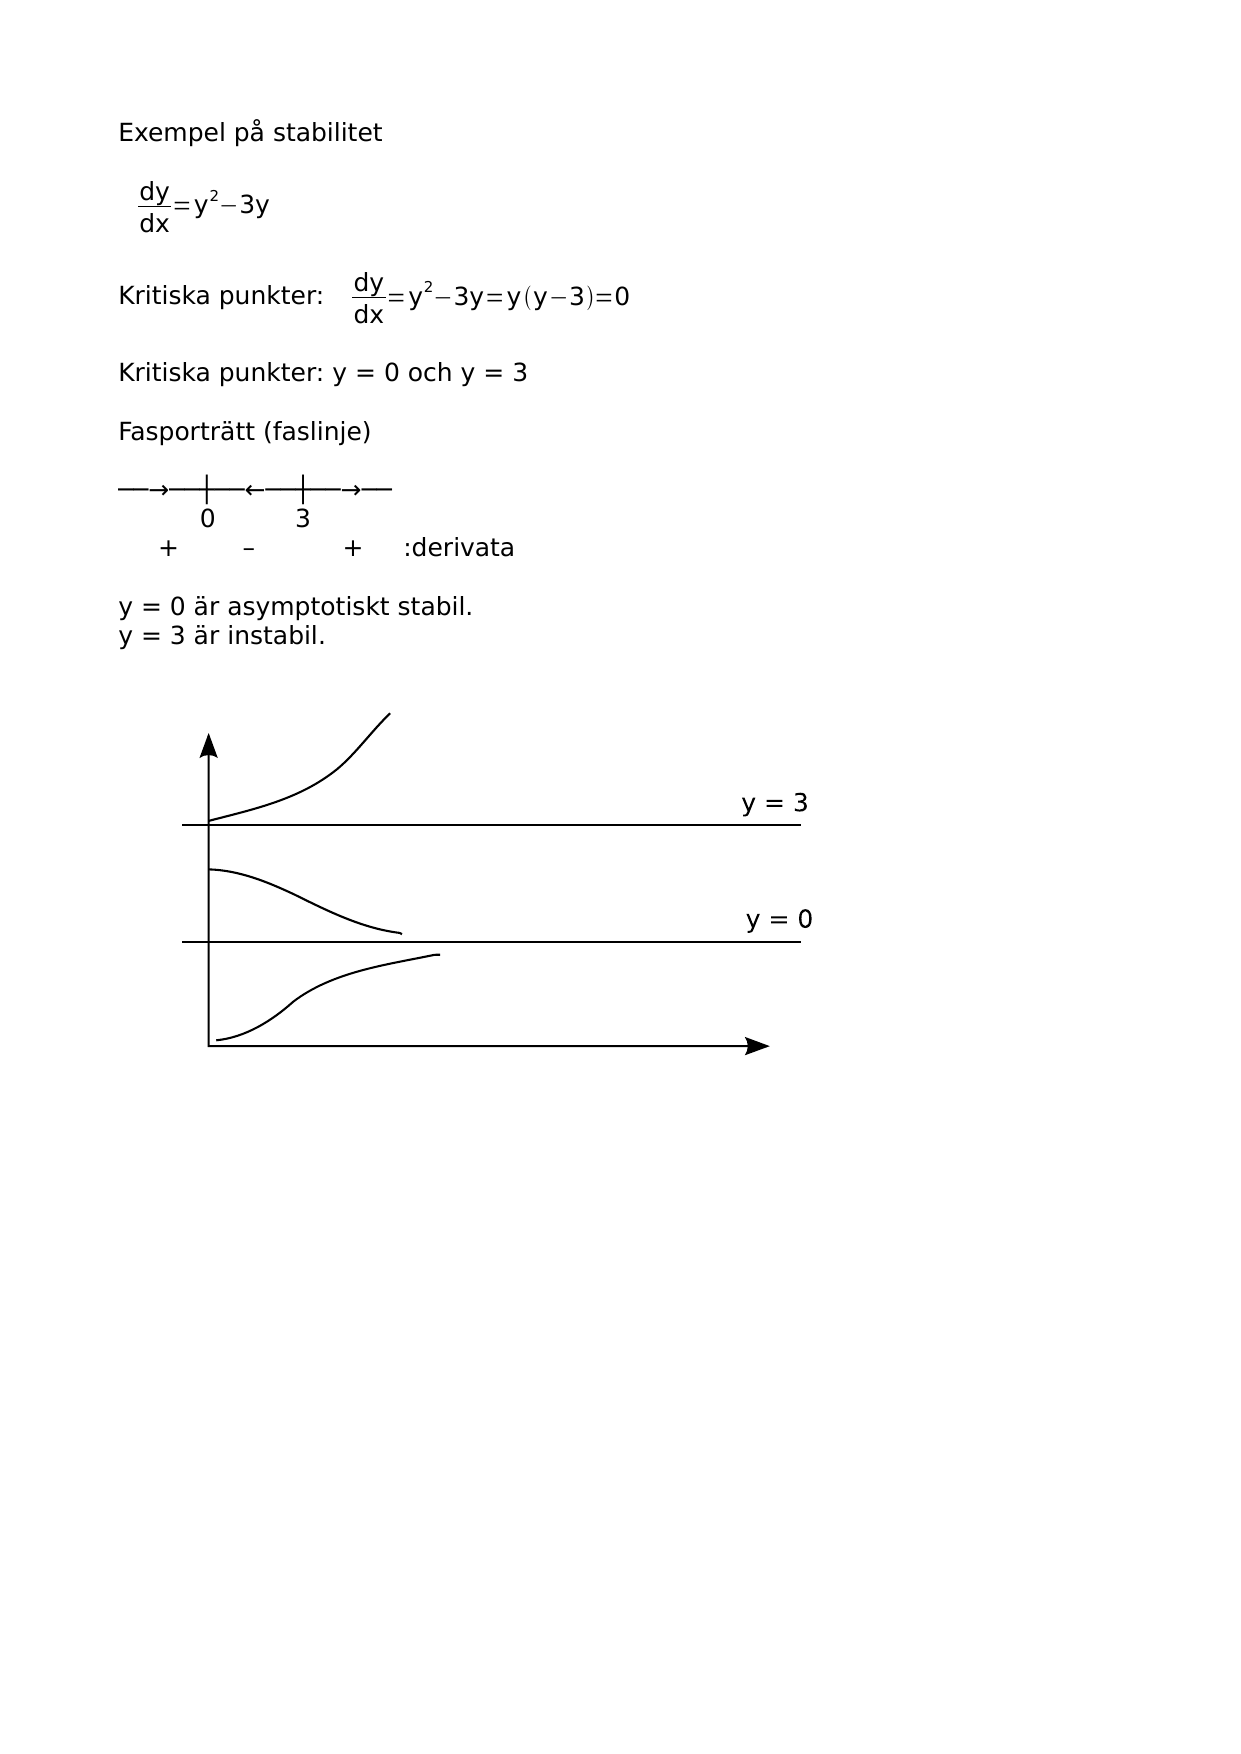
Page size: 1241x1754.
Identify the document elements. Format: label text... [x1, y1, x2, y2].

text Exempel på stabilitet [118, 118, 1122, 147]
text ──→──┼──←──┼──→── [118, 475, 206, 504]
text Kritiska punkter: y = 0 och y = 3 [118, 358, 1122, 388]
text y = 0 är asymptotiskt stabil. [118, 592, 1122, 621]
text y = 3 är instabil. [118, 621, 1122, 650]
text + – + :derivata [118, 533, 1122, 563]
text ──→──┼──←──┼──→── [304, 475, 1122, 504]
text Fasporträtt (faslinje) [118, 417, 1122, 446]
text ──→──┼──←──┼──→── [208, 475, 302, 504]
text Kritiska punkter: [118, 267, 1122, 329]
text 0 3 [118, 504, 1122, 533]
